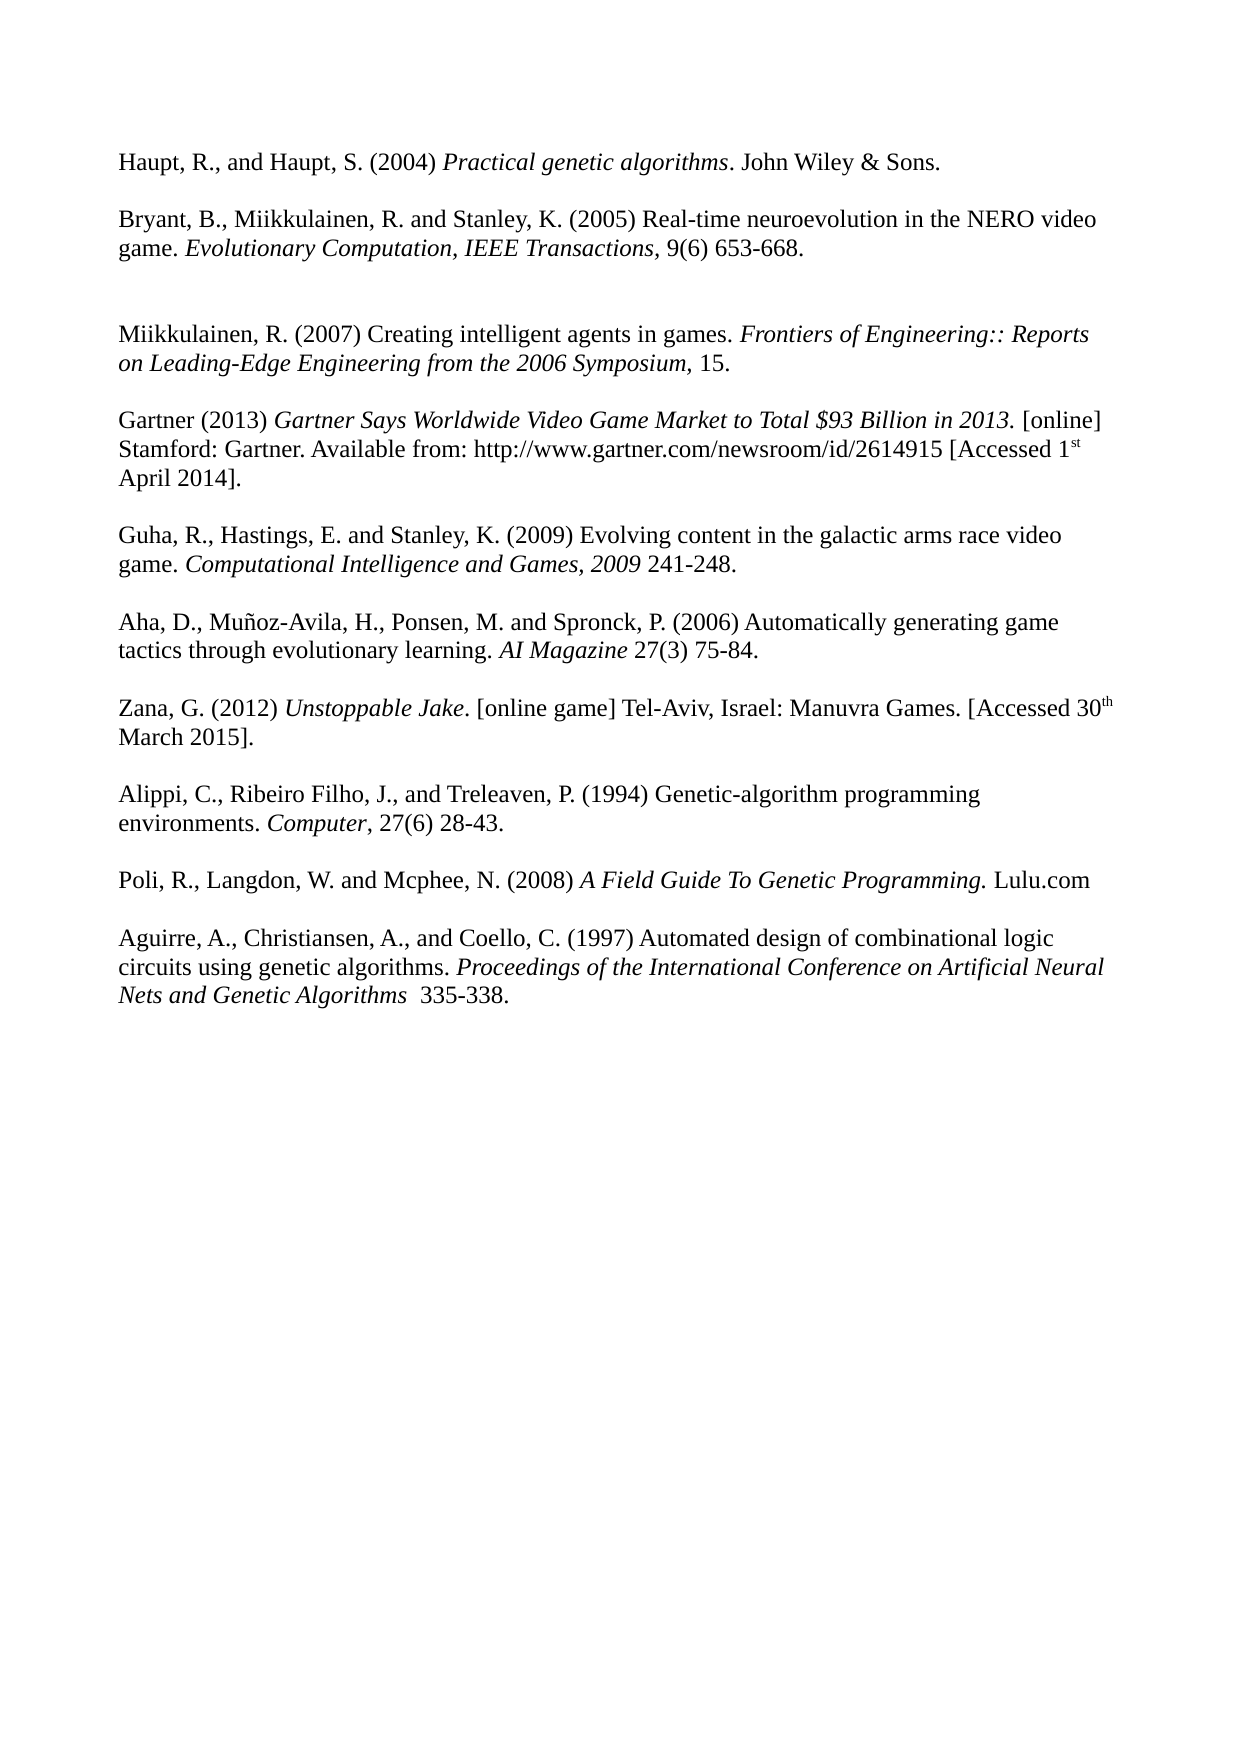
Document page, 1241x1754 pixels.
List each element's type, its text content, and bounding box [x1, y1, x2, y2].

text Miikkulainen, R. (2007) Creating intelligent agents in games. Frontiers of Engineering:: Reports on Leading-Edge Engineering from the 2006 Symposium, 15. [118, 319, 1122, 377]
text Zana, G. (2012) Unstoppable Jake. [online game] Tel-Aviv, Israel: Manuvra Games. [Accessed 30th March 2015]. [118, 693, 1122, 751]
text Alippi, C., Ribeiro Filho, J., and Treleaven, P. (1994) Genetic-algorithm programming environments. Computer, 27(6) 28-43. [118, 779, 1122, 837]
text Aguirre, A., Christiansen, A., and Coello, C. (1997) Automated design of combinational logic circuits using genetic algorithms. Proceedings of the International Conference on Artificial Neural Nets and Genetic Algorithms 335-338. [118, 923, 1122, 1009]
text Bryant, B., Miikkulainen, R. and Stanley, K. (2005) Real-time neuroevolution in the NERO video game. Evolutionary Computation, IEEE Transactions, 9(6) 653-668. [118, 204, 1122, 262]
text Poli, R., Langdon, W. and Mcphee, N. (2008) A Field Guide To Genetic Programming. Lulu.com [118, 866, 1122, 894]
text Aha, D., Muñoz-Avila, H., Ponsen, M. and Spronck, P. (2006) Automatically generating game tactics through evolutionary learning. AI Magazine 27(3) 75-84. [118, 607, 1122, 664]
text Gartner (2013) Gartner Says Worldwide Video Game Market to Total $93 Billion in 2013. [online] Stamford: Gartner. Available from: http://www.gartner.com/newsroom/id/2614915 [Accessed 1st April 2014]. [118, 406, 1122, 492]
text Guha, R., Hastings, E. and Stanley, K. (2009) Evolving content in the galactic arms race video game. Computational Intelligence and Games, 2009 241-248. [118, 521, 1122, 578]
text Haupt, R., and Haupt, S. (2004) Practical genetic algorithms. John Wiley & Sons. [118, 147, 1122, 176]
